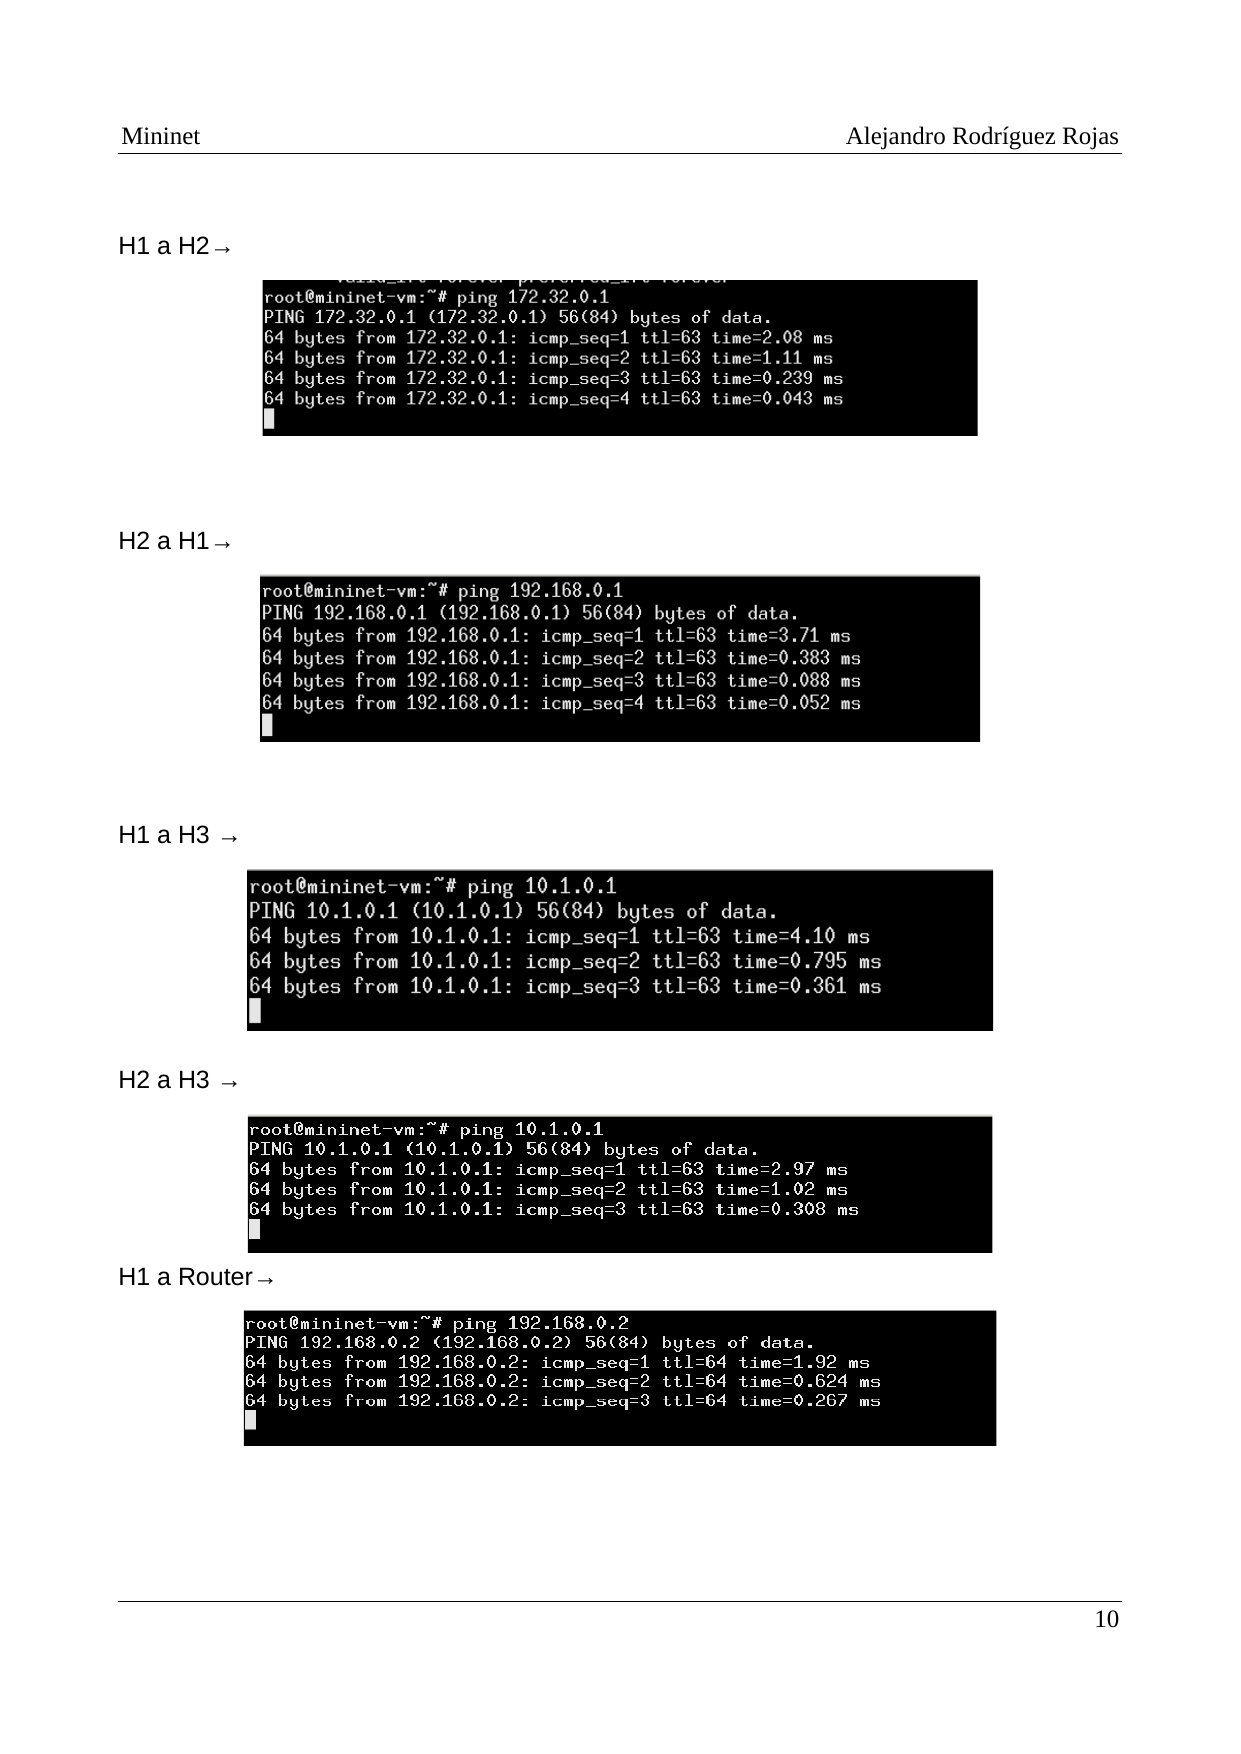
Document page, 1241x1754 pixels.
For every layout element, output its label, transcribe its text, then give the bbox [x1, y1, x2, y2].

text H1 a H2→ [118, 231, 1122, 260]
text H1 a H3 → [118, 820, 1122, 849]
text H2 a H1→ [118, 526, 1122, 554]
text H1 a Router→ [118, 1262, 1122, 1290]
text H2 a H3 → [118, 1065, 1122, 1094]
